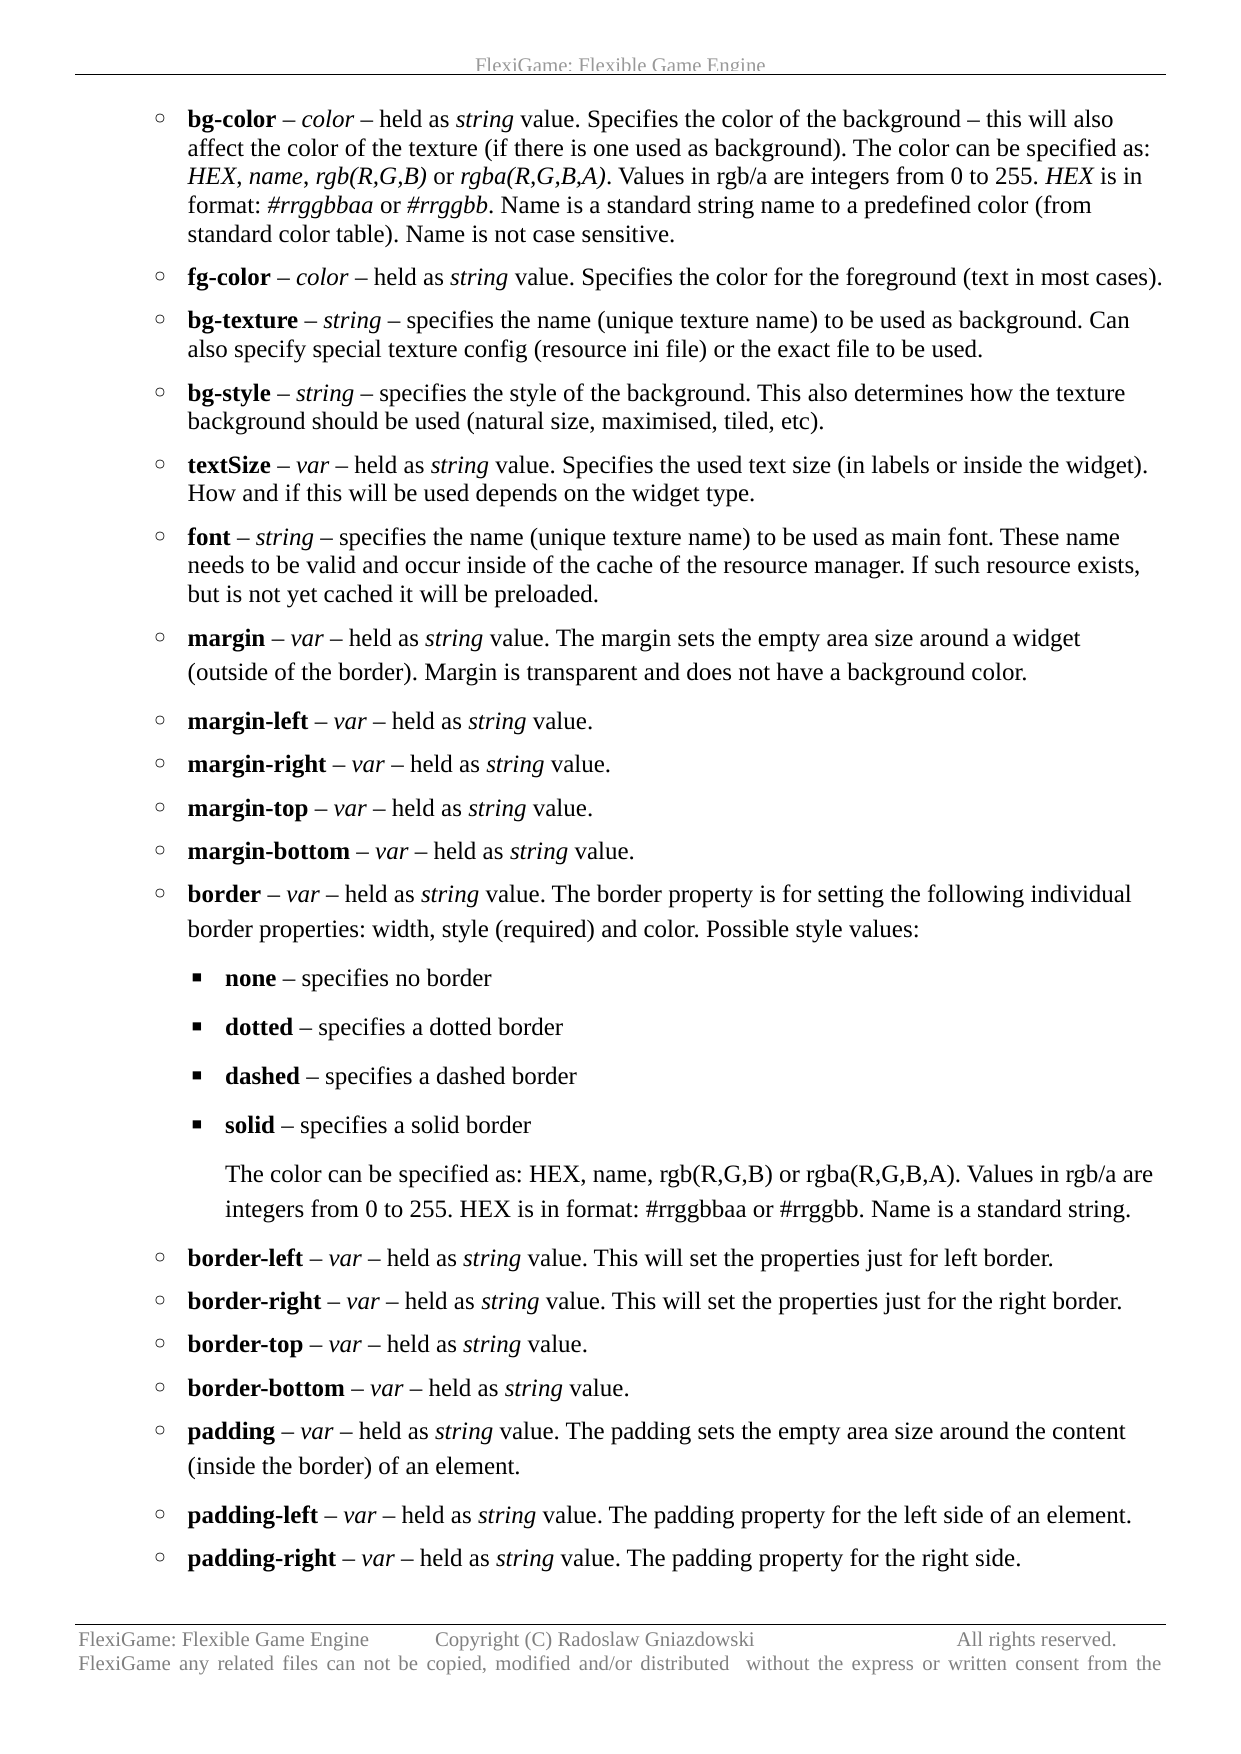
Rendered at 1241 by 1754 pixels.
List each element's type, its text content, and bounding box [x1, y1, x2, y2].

list fg-color – color – held as string value. Specifies the color for the foreground (text in most cases). [150, 262, 1166, 291]
list none – specifies no border [187, 963, 1166, 992]
list padding – var – held as string value. The padding sets the empty area size around the content (inside the border) of an element. [150, 1416, 1166, 1479]
list border-bottom – var – held as string value. [150, 1373, 1166, 1402]
list font – string – specifies the name (unique texture name) to be used as main font. These name needs to be valid and occur inside of the cache of the resource manager. If such resource exists, but is not yet cached it will be preloaded. [150, 522, 1166, 608]
list dotted – specifies a dotted border [187, 1012, 1166, 1041]
list border-left – var – held as string value. This will set the properties just for left border. [150, 1243, 1166, 1272]
list The color can be specified as: HEX, name, rgb(R,G,B) or rgba(R,G,B,A). Values in rgb/a are integers from 0 to 255. HEX is in format: #rrggbbaa or #rrggbb. Name is a standard string. [187, 1159, 1166, 1223]
list textSize – var – held as string value. Specifies the used text size (in labels or inside the widget). How and if this will be used depends on the widget type. [150, 450, 1166, 507]
list margin – var – held as string value. The margin sets the empty area size around a widget (outside of the border). Margin is transparent and does not have a background color. [150, 623, 1166, 686]
list bg-style – string – specifies the style of the background. This also determines how the texture background should be used (natural size, maximised, tiled, etc). [150, 378, 1166, 435]
list margin-bottom – var – held as string value. [150, 836, 1166, 865]
list border – var – held as string value. The border property is for setting the following individual border properties: width, style (required) and color. Possible style values: [150, 879, 1166, 943]
list border-right – var – held as string value. This will set the properties just for the right border. [150, 1286, 1166, 1315]
list bg-color – color – held as string value. Specifies the color of the background – this will also affect the color of the texture (if there is one used as background). The color can be specified as: HEX, name, rgb(R,G,B) or rgba(R,G,B,A). Values in rgb/a are integers from 0 to 255. HEX is in format: #rrggbbaa or #rrggbb. Name is a standard string name to a predefined color (from standard color table). Name is not case sensitive. [150, 104, 1166, 248]
list margin-left – var – held as string value. [150, 706, 1166, 735]
list solid – specifies a solid border [187, 1110, 1166, 1139]
list margin-top – var – held as string value. [150, 793, 1166, 822]
list dashed – specifies a dashed border [187, 1061, 1166, 1090]
list bg-texture – string – specifies the name (unique texture name) to be used as background. Can also specify special texture config (resource ini file) or the exact file to be used. [150, 306, 1166, 363]
list padding-left – var – held as string value. The padding property for the left side of an element. [150, 1500, 1166, 1528]
list margin-right – var – held as string value. [150, 749, 1166, 778]
list border-top – var – held as string value. [150, 1329, 1166, 1358]
list padding-right – var – held as string value. The padding property for the right side. [150, 1543, 1166, 1572]
